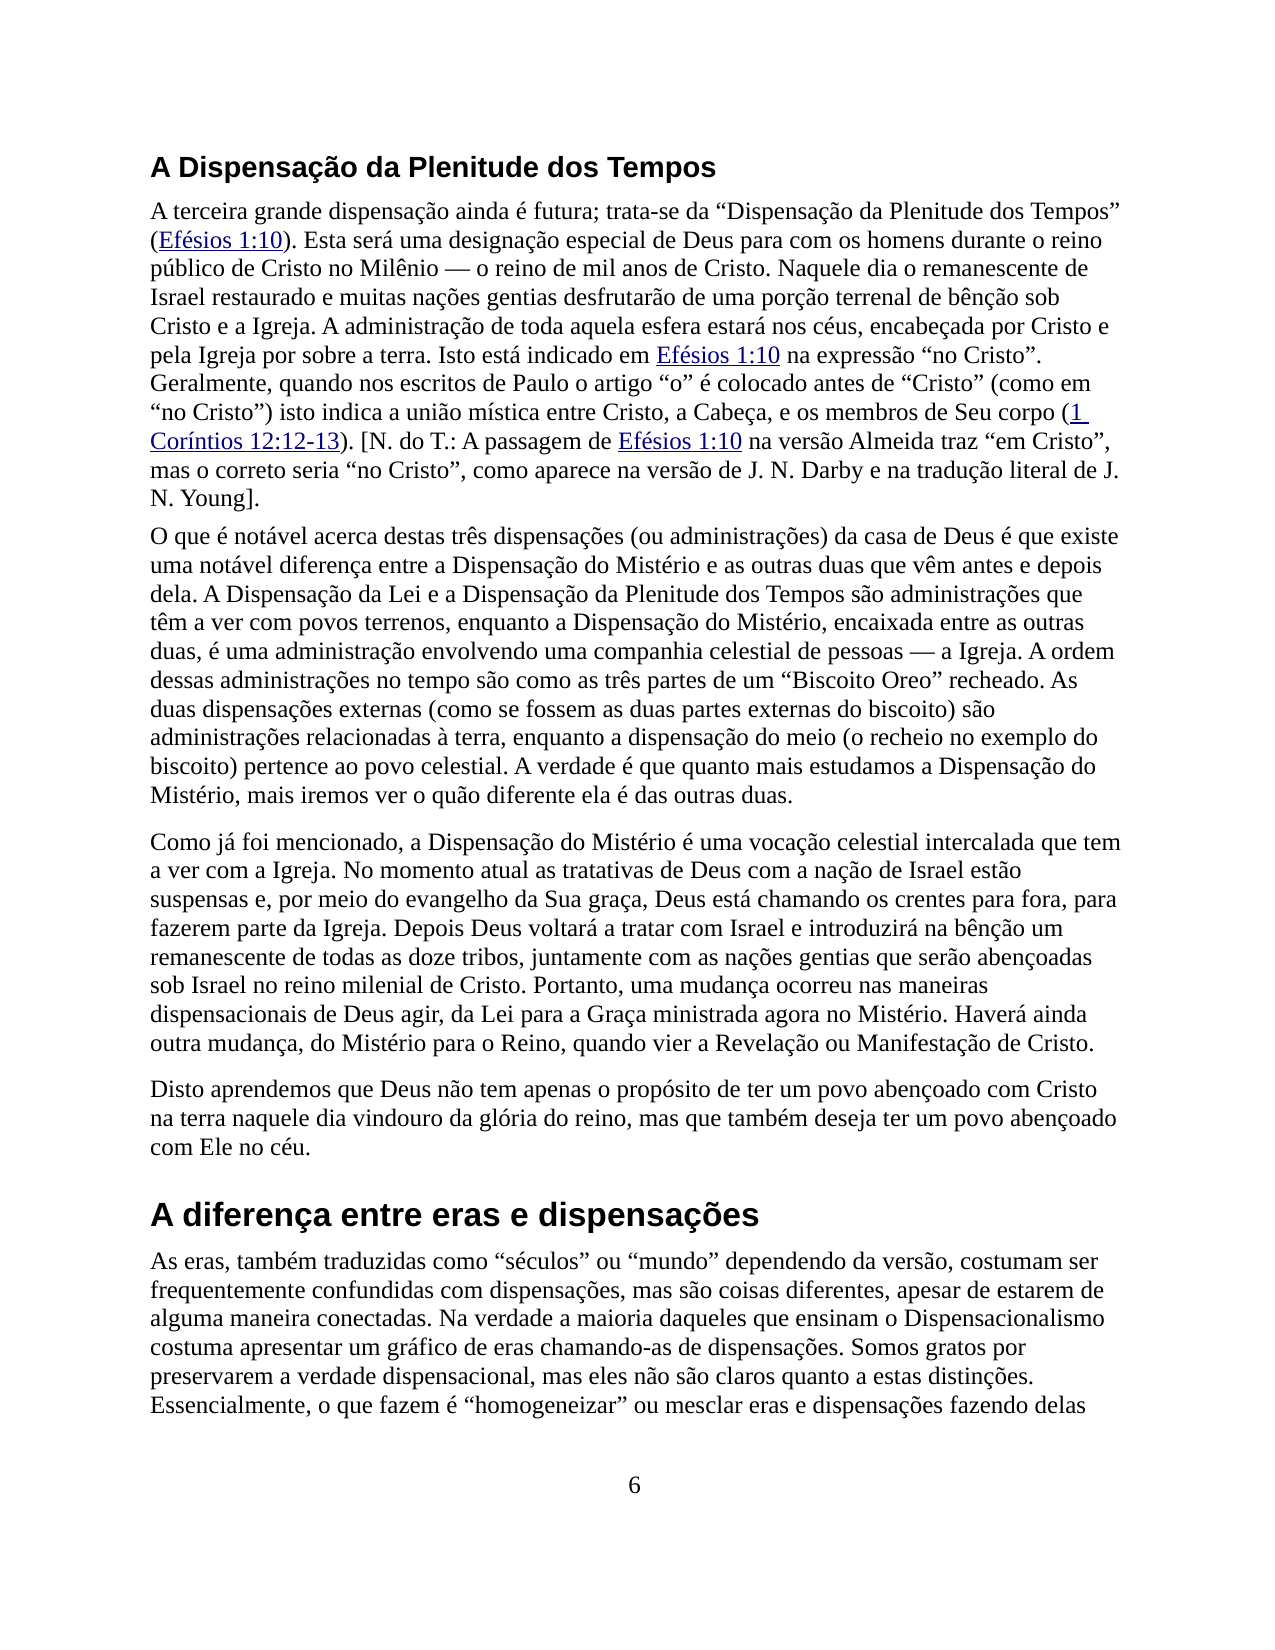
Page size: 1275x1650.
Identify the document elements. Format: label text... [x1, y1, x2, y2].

subtitle A Dispensação da Plenitude dos Tempos [150, 150, 1125, 183]
text A terceira grande dispensação ainda é futura; trata-se da “Dispensação da Plenitude dos Tempos” (Efésios 1:10). Esta será uma designação especial de Deus para com os homens durante o reino público de Cristo no Milênio — o reino de mil anos de Cristo. Naquele dia o remanescente de Israel restaurado e muitas nações gentias desfrutarão de uma porção terrenal de bênção sob Cristo e a Igreja. A administração de toda aquela esfera estará nos céus, encabeçada por Cristo e pela Igreja por sobre a terra. Isto está indicado em Efésios 1:10 na expressão “no Cristo”. Geralmente, quando nos escritos de Paulo o artigo “o” é colocado antes de “Cristo” (como em “no Cristo”) isto indica a união mística entre Cristo, a Cabeça, e os membros de Seu corpo (1 Coríntios 12:12-13). [N. do T.: A passagem de Efésios 1:10 na versão Almeida traz “em Cristo”, mas o correto seria “no Cristo”, como aparece na versão de J. N. Darby e na tradução literal de J. N. Young]. [150, 196, 1125, 512]
text Disto aprendemos que Deus não tem apenas o propósito de ter um povo abençoado com Cristo na terra naquele dia vindouro da glória do reino, mas que também deseja ter um povo abençoado com Ele no céu. [150, 1074, 1125, 1161]
text As eras, também traduzidas como “séculos” ou “mundo” dependendo da versão, costumam ser frequentemente confundidas com dispensações, mas são coisas diferentes, apesar de estarem de alguma maneira conectadas. Na verdade a maioria daqueles que ensinam o Dispensacionalismo costuma apresentar um gráfico de eras chamando-as de dispensações. Somos gratos por preservarem a verdade dispensacional, mas eles não são claros quanto a estas distinções. Essencialmente, o que fazem é “homogeneizar” ou mesclar eras e dispensações fazendo delas [150, 1246, 1125, 1418]
text Como já foi mencionado, a Dispensação do Mistério é uma vocação celestial intercalada que tem a ver com a Igreja. No momento atual as tratativas de Deus com a nação de Israel estão suspensas e, por meio do evangelho da Sua graça, Deus está chamando os crentes para fora, para fazerem parte da Igreja. Depois Deus voltará a tratar com Israel e introduzirá na bênção um remanescente de todas as doze tribos, juntamente com as nações gentias que serão abençoadas sob Israel no reino milenial de Cristo. Portanto, uma mudança ocorreu nas maneiras dispensacionais de Deus agir, da Lei para a Graça ministrada agora no Mistério. Haverá ainda outra mudança, do Mistério para o Reino, quando vier a Revelação ou Manifestação de Cristo. [150, 827, 1125, 1057]
text O que é notável acerca destas três dispensações (ou administrações) da casa de Deus é que existe uma notável diferença entre a Dispensação do Mistério e as outras duas que vêm antes e depois dela. A Dispensação da Lei e a Dispensação da Plenitude dos Tempos são administrações que têm a ver com povos terrenos, enquanto a Dispensação do Mistério, encaixada entre as outras duas, é uma administração envolvendo uma companhia celestial de pessoas — a Igreja. A ordem dessas administrações no tempo são como as três partes de um “Biscoito Oreo” recheado. As duas dispensações externas (como se fossem as duas partes externas do biscoito) são administrações relacionadas à terra, enquanto a dispensação do meio (o recheio no exemplo do biscoito) pertence ao povo celestial. A verdade é que quanto mais estudamos a Dispensação do Mistério, mais iremos ver o quão diferente ela é das outras duas. [150, 521, 1125, 809]
subtitle A diferença entre eras e dispensações [150, 1195, 1125, 1233]
